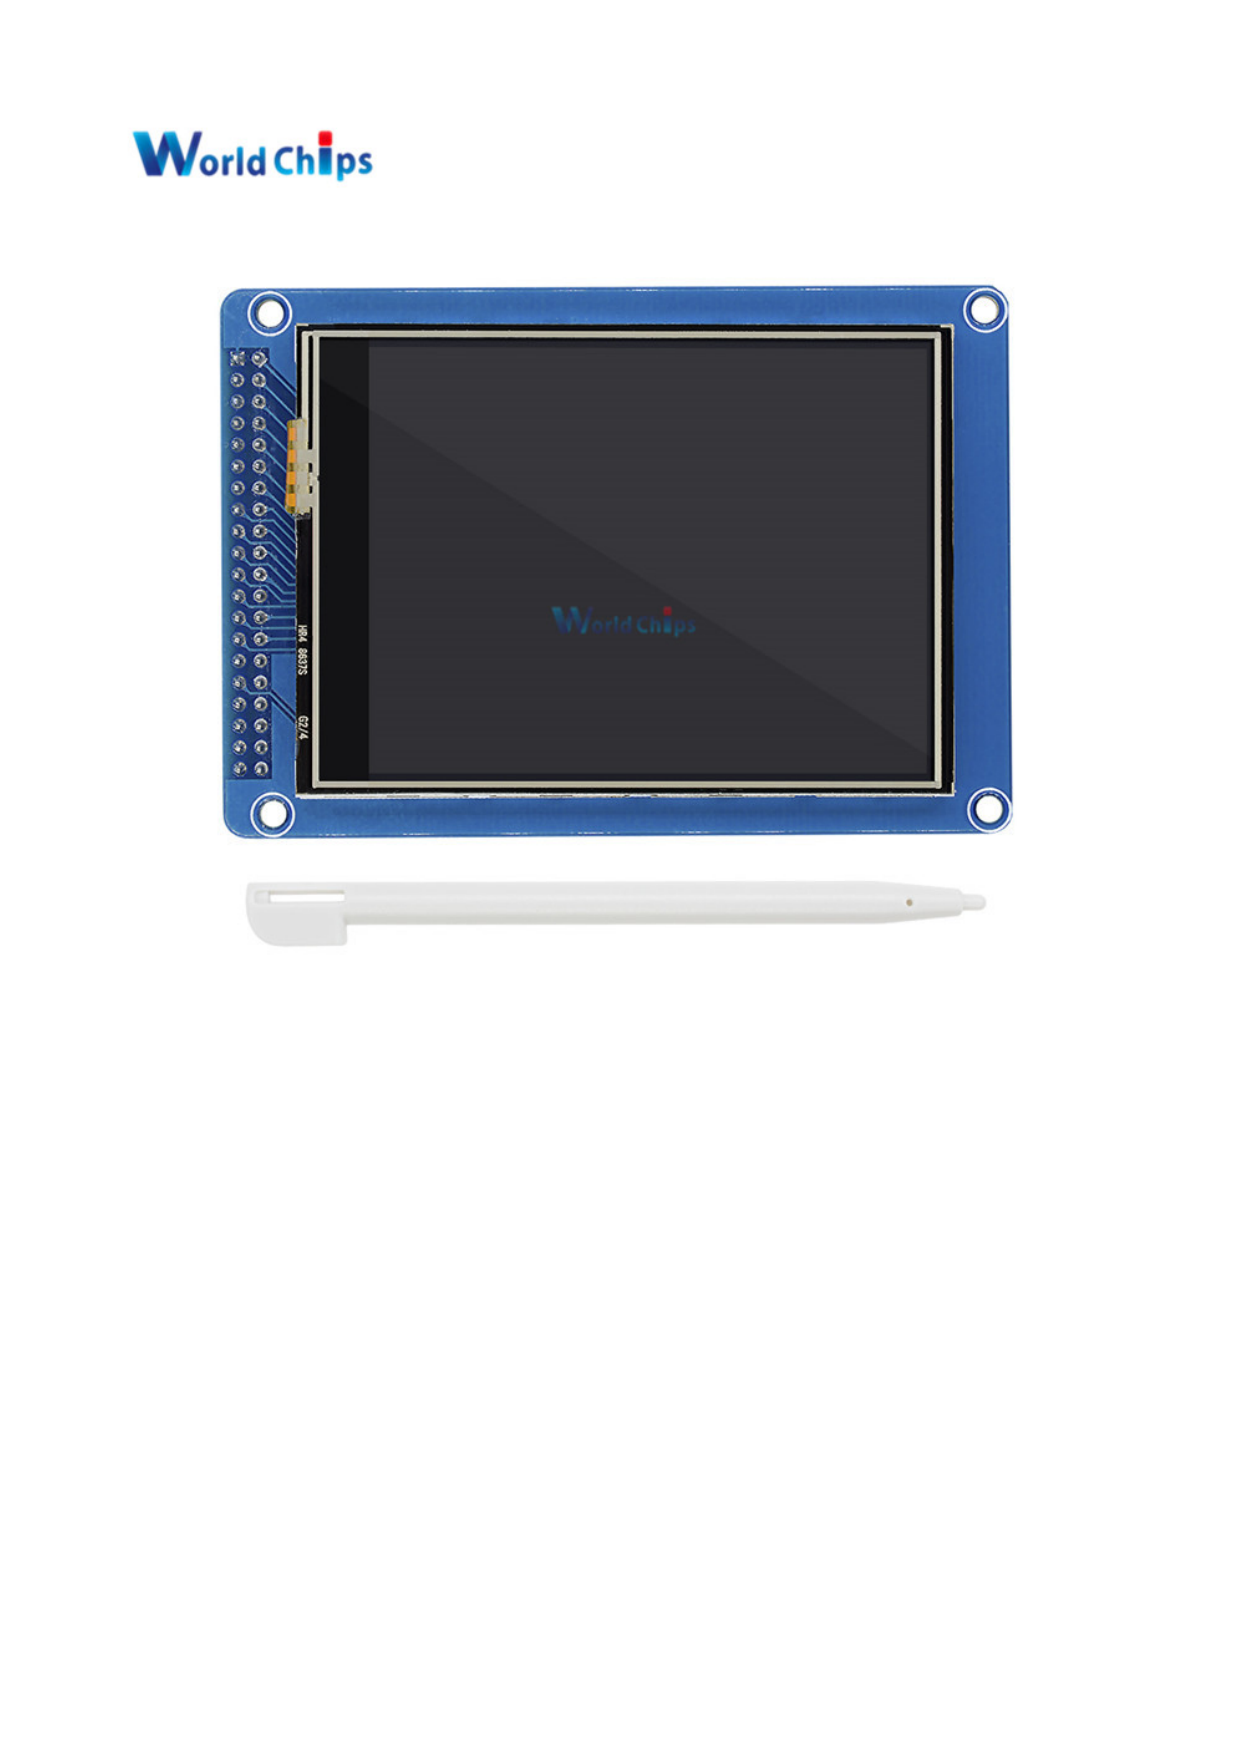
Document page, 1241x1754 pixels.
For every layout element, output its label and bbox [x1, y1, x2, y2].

picture [118, 118, 1114, 1114]
